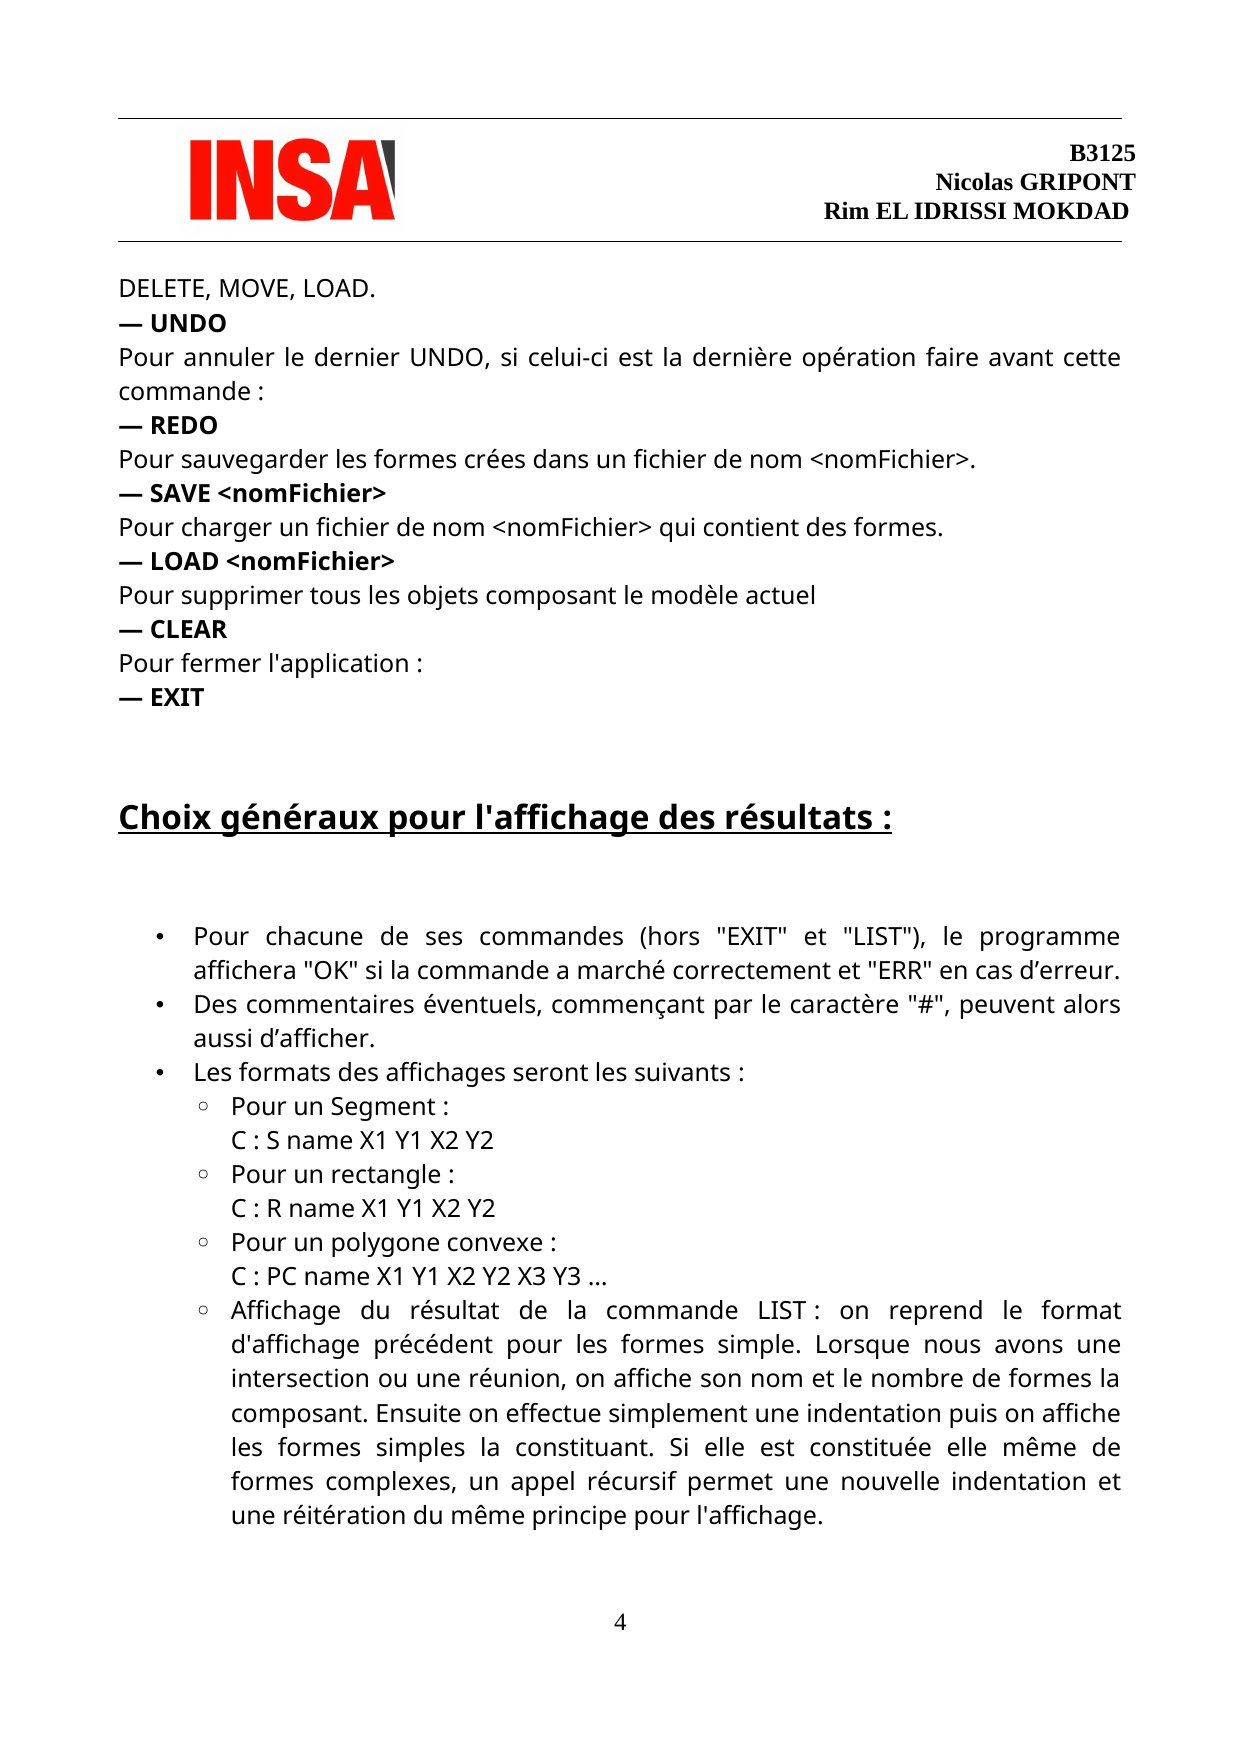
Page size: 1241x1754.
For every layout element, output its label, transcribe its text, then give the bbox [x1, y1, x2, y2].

text Choix généraux pour l'affichage des résultats : [118, 793, 1122, 839]
list Affichage du résultat de la commande LIST : on reprend le format d'affichage précédent pour les formes simple. Lorsque nous avons une intersection ou une réunion, on affiche son nom et le nombre de formes la composant. Ensuite on effectue simplement une indentation puis on affiche les formes simples la constituant. Si elle est constituée elle même de formes complexes, un appel récursif permet une nouvelle indentation et une réitération du même principe pour l'affichage. [193, 1293, 1122, 1531]
text — LOAD <nomFichier> [118, 544, 1122, 578]
text — CLEAR [118, 612, 1122, 646]
text — REDO [118, 407, 1122, 441]
text DELETE, MOVE, LOAD. [118, 271, 1122, 305]
list Des commentaires éventuels, commençant par le caractère "#", peuvent alors aussi d’afficher. [156, 986, 1122, 1054]
list Les formats des affichages seront les suivants : [156, 1054, 1122, 1089]
picture [177, 126, 407, 233]
text Pour supprimer tous les objets composant le modèle actuel [118, 578, 1122, 612]
text Pour charger un fichier de nom <nomFichier> qui contient des formes. [118, 509, 1122, 544]
list C : R name X1 Y1 X2 Y2 [193, 1191, 1122, 1225]
list Pour un rectangle : [193, 1157, 1122, 1191]
text Pour fermer l'application : [118, 646, 1122, 680]
list Pour un polygone convexe : [193, 1225, 1122, 1259]
list C : PC name X1 Y1 X2 Y2 X3 Y3 … [193, 1259, 1122, 1293]
text — UNDO [118, 305, 1122, 339]
text — EXIT [118, 680, 1122, 714]
text — SAVE <nomFichier> [118, 476, 1122, 509]
list Pour chacune de ses commandes (hors "EXIT" et "LIST"), le programme affichera "OK" si la commande a marché correctement et "ERR" en cas d’erreur. [156, 918, 1122, 986]
list C : S name X1 Y1 X2 Y2 [193, 1123, 1122, 1157]
list Pour un Segment : [193, 1089, 1122, 1123]
text Pour sauvegarder les formes crées dans un fichier de nom <nomFichier>. [118, 441, 1122, 476]
text Pour annuler le dernier UNDO, si celui-ci est la dernière opération faire avant cette commande : [118, 339, 1122, 407]
